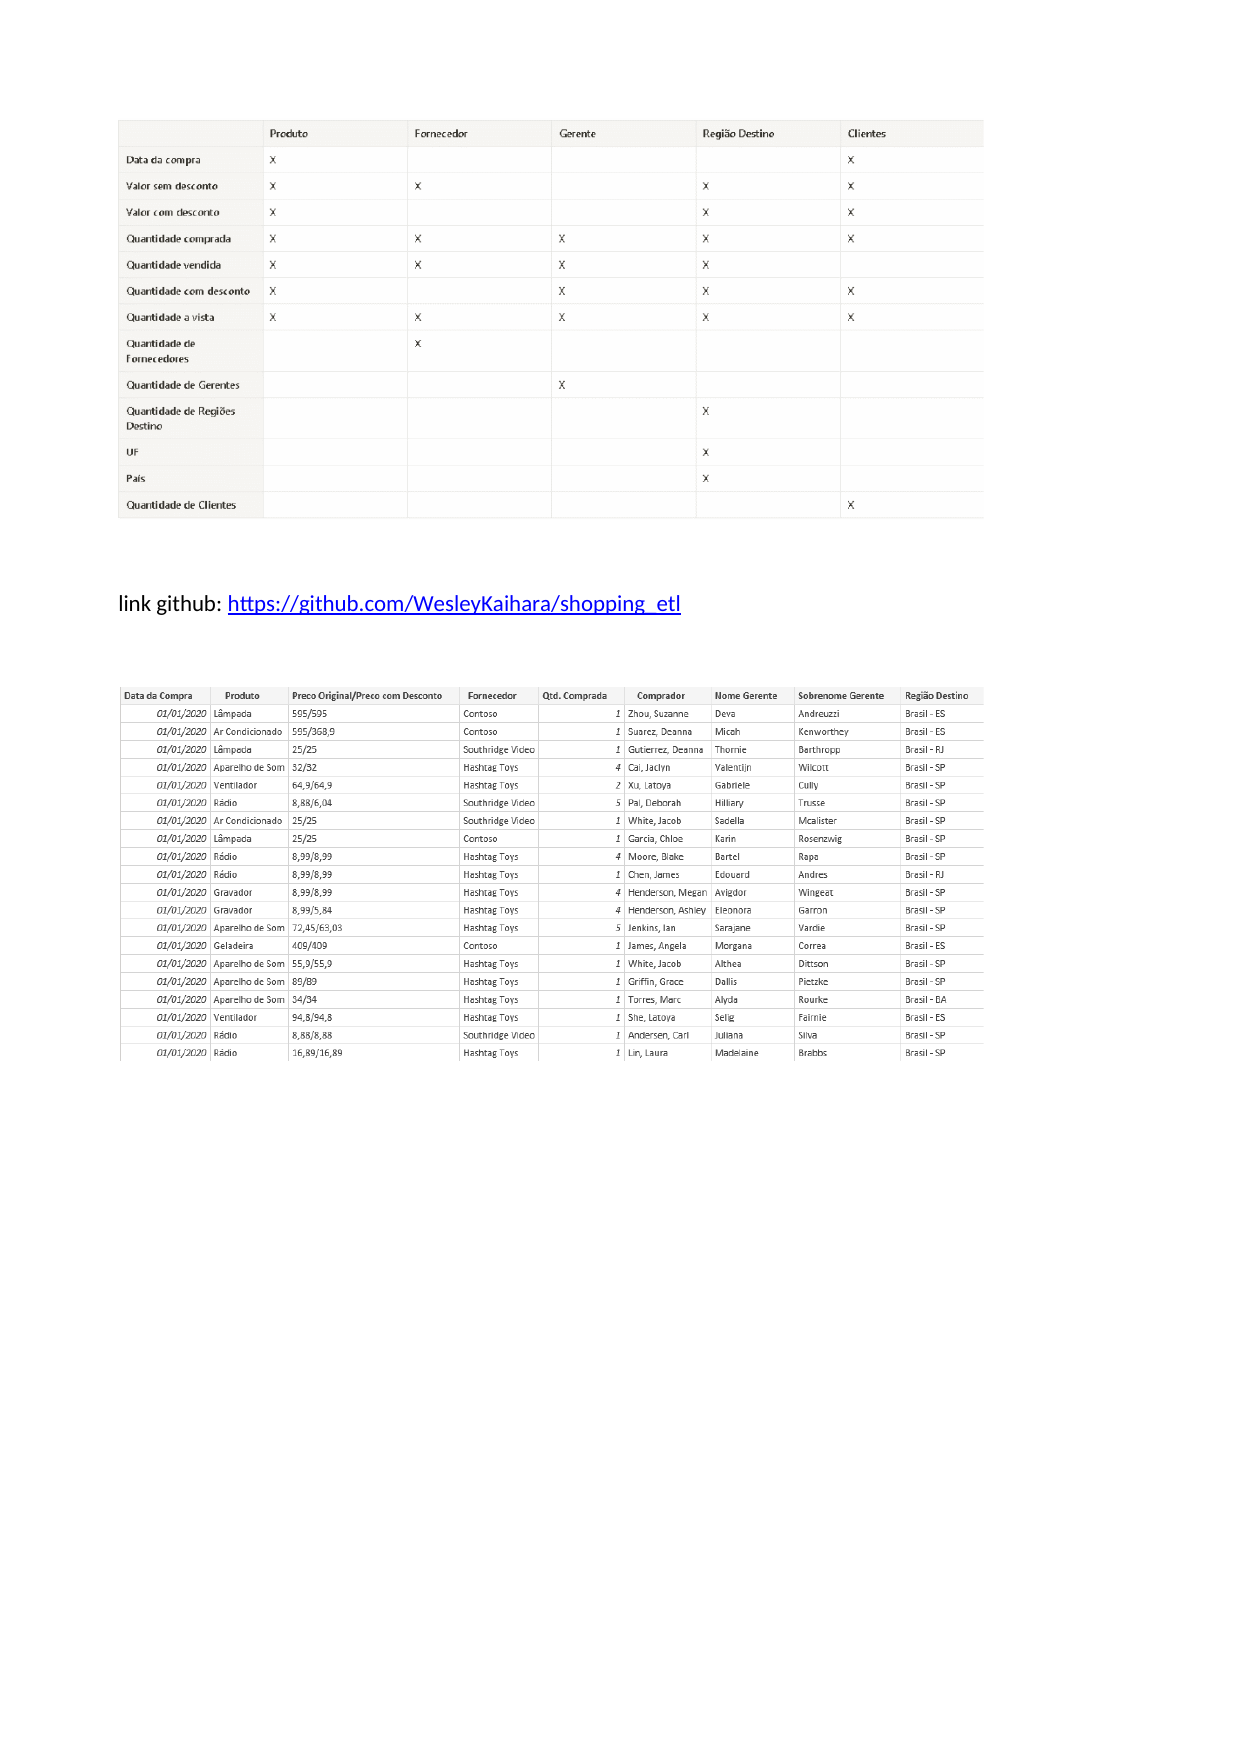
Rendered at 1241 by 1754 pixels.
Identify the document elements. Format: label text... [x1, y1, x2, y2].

text link github: https://github.com/WesleyKaihara/shopping_etl [118, 589, 1171, 617]
